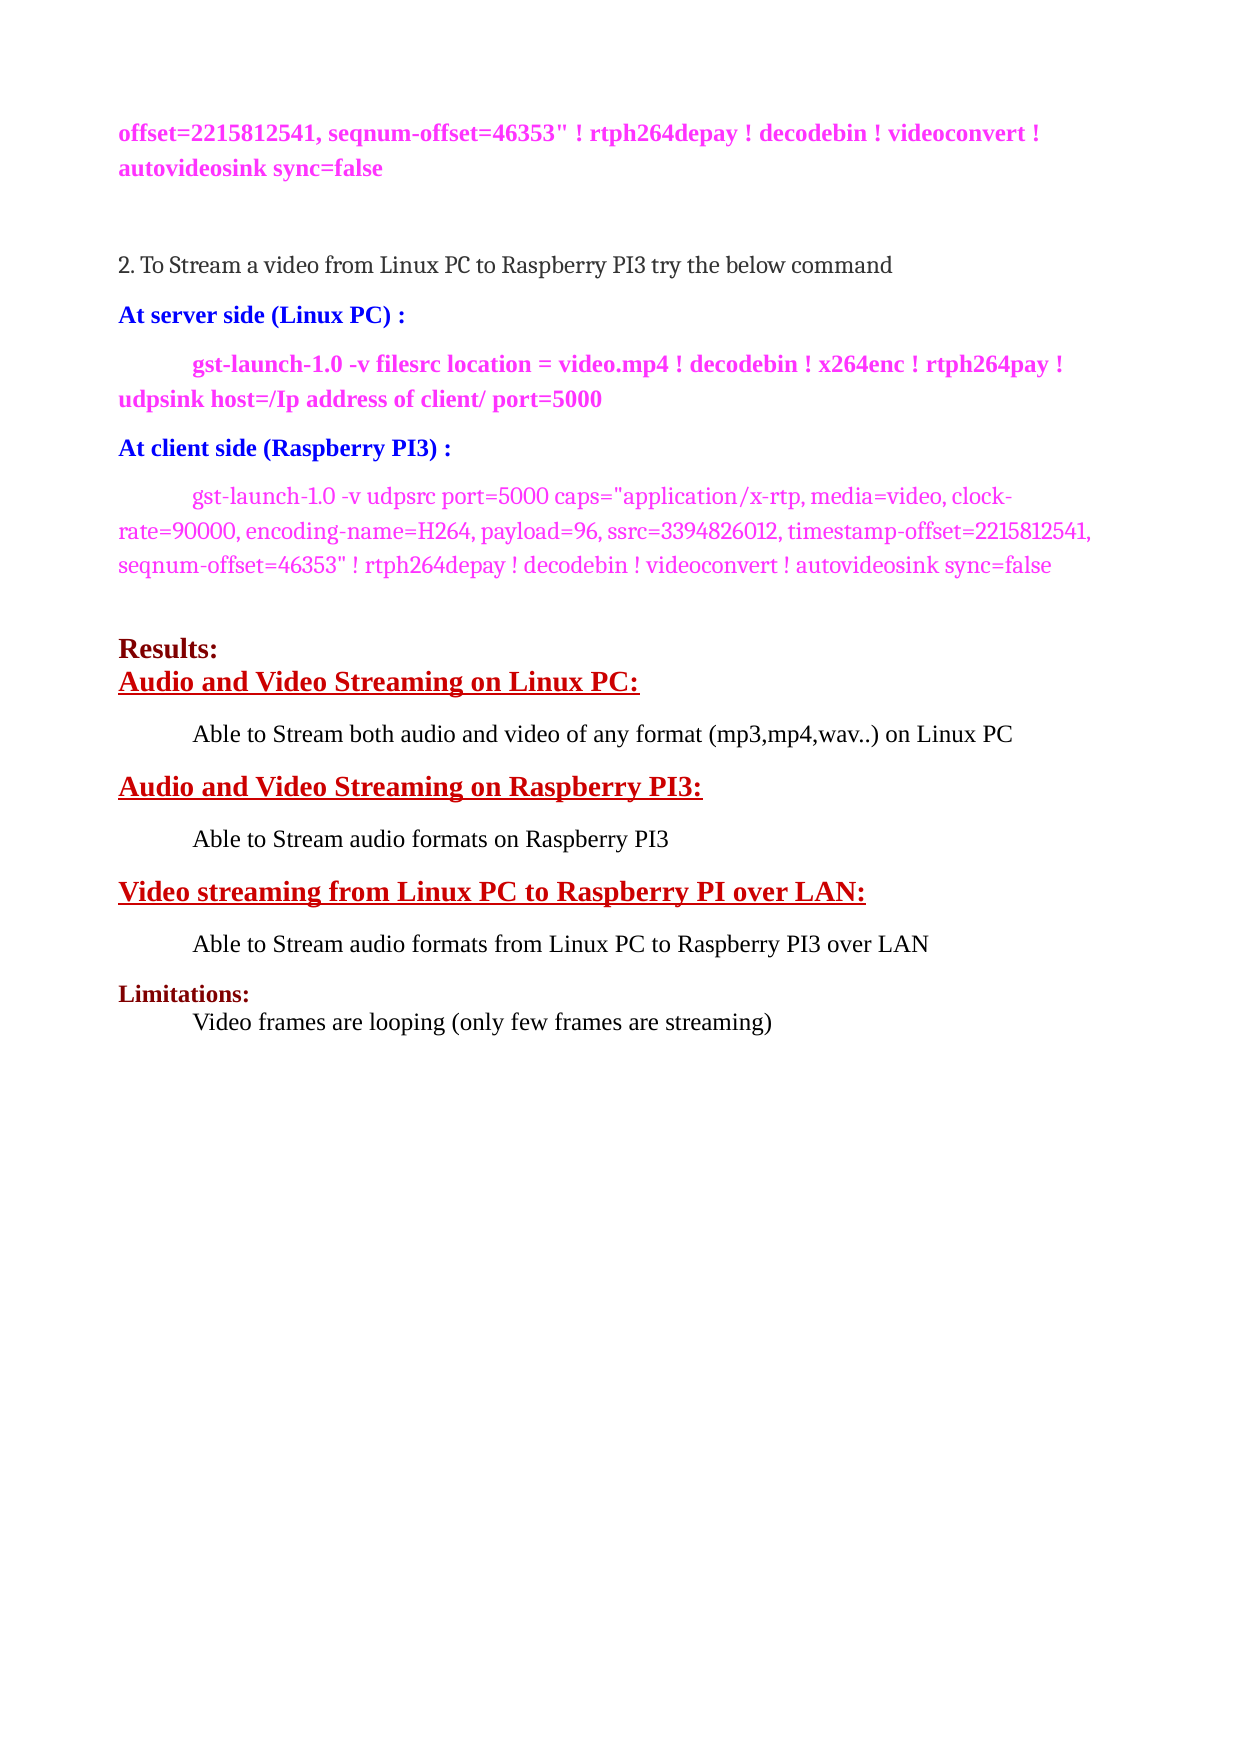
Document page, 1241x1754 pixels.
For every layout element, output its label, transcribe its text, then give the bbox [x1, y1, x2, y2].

text Able to Stream both audio and video of any format (mp3,mp4,wav..) on Linux PC [118, 719, 1122, 749]
text gst-launch-1.0 -v filesrc location = video.mp4 ! decodebin ! x264enc ! rtph264pay ! udpsink host=/Ip address of client/ port=5000 [118, 349, 1122, 413]
text Video frames are looping (only few frames are streaming) [118, 1007, 1122, 1036]
text Video streaming from Linux PC to Raspberry PI over LAN: [118, 874, 1122, 907]
text Results: [118, 631, 1122, 664]
text At server side (Linux PC) : [118, 300, 1122, 328]
text Audio and Video Streaming on Linux PC: [118, 664, 1122, 698]
text offset=2215812541, seqnum-offset=46353" ! rtph264depay ! decodebin ! videoconvert ! autovideosink sync=false [118, 118, 1122, 181]
text Limitations: [118, 979, 1122, 1007]
text Able to Stream audio formats from Linux PC to Raspberry PI3 over LAN [118, 929, 1122, 958]
text Audio and Video Streaming on Raspberry PI3: [118, 769, 1122, 803]
text gst-launch-1.0 -v udpsrc port=5000 caps="application/x-rtp, media=video, clock-rate=90000, encoding-name=H264, payload=96, ssrc=3394826012, timestamp-offset=2215812541, seqnum-offset=46353" ! rtph264depay ! decodebin ! videoconvert ! autovideosink sync=false [118, 482, 1122, 580]
text Able to Stream audio formats on Raspberry PI3 [118, 824, 1122, 853]
text At client side (Raspberry PI3) : [118, 433, 1122, 462]
text 2. To Stream a video from Linux PC to Raspberry PI3 try the below command [118, 251, 1122, 279]
